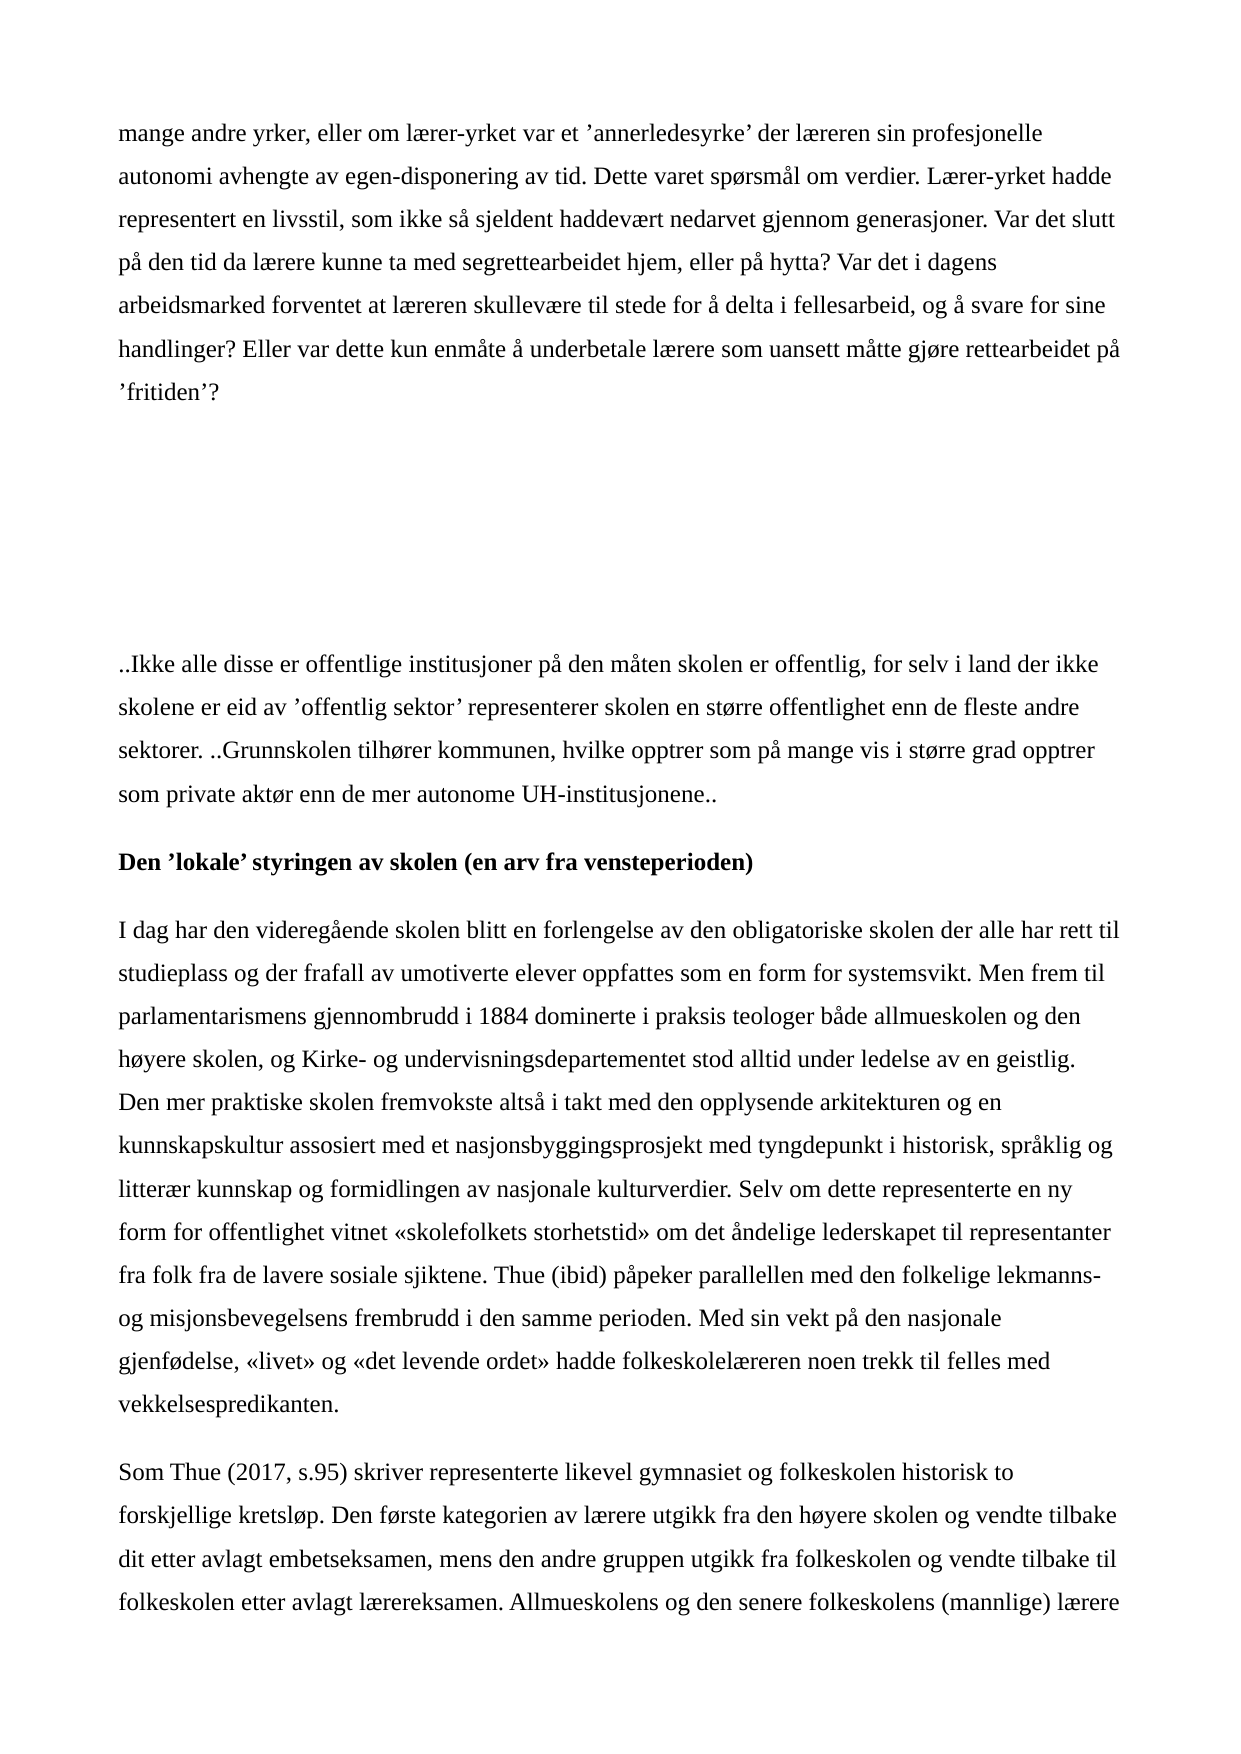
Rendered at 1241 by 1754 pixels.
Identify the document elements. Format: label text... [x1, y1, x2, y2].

text mange andre yrker, eller om lærer-yrket var et ’annerledesyrke’ der læreren sin profesjonelle autonomi avhengte av egen-disponering av tid. Dette varet spørsmål om verdier. Lærer-yrket hadde representert en livsstil, som ikke så sjeldent haddevært nedarvet gjennom generasjoner. Var det slutt på den tid da lærere kunne ta med segrettearbeidet hjem, eller på hytta? Var det i dagens arbeidsmarked forventet at læreren skullevære til stede for å delta i fellesarbeid, og å svare for sine handlinger? Eller var dette kun enmåte å underbetale lærere som uansett måtte gjøre rettearbeidet på ’fritiden’? [118, 118, 1122, 406]
text Den ’lokale’ styringen av skolen (en arv fra vensteperioden) [118, 847, 1122, 876]
text ..Ikke alle disse er offentlige institusjoner på den måten skolen er offentlig, for selv i land der ikke skolene er eid av ’offentlig sektor’ representerer skolen en større offentlighet enn de fleste andre sektorer. ..Grunnskolen tilhører kommunen, hvilke opptrer som på mange vis i større grad opptrer som private aktør enn de mer autonome UH-institusjonene.. [118, 649, 1122, 807]
text Som Thue (2017, s.95) skriver representerte likevel gymnasiet og folkeskolen historisk to forskjellige kretsløp. Den første kategorien av lærere utgikk fra den høyere skolen og vendte tilbake dit etter avlagt embetseksamen, mens den andre gruppen utgikk fra folkeskolen og vendte tilbake til folkeskolen etter avlagt lærereksamen. Allmueskolens og den senere folkeskolens (mannlige) lærere [118, 1457, 1122, 1616]
text I dag har den videregående skolen blitt en forlengelse av den obligatoriske skolen der alle har rett til studieplass og der frafall av umotiverte elever oppfattes som en form for systemsvikt. Men frem til parlamentarismens gjennombrudd i 1884 dominerte i praksis teologer både allmueskolen og den høyere skolen, og Kirke- og undervisningsdepartementet stod alltid under ledelse av en geistlig. Den mer praktiske skolen fremvokste altså i takt med den opplysende arkitekturen og en kunnskapskultur assosiert med et nasjonsbyggingsprosjekt med tyngdepunkt i historisk, språklig og litterær kunnskap og formidlingen av nasjonale kulturverdier. Selv om dette representerte en ny form for offentlighet vitnet «skolefolkets storhetstid» om det åndelige lederskapet til representanter fra folk fra de lavere sosiale sjiktene. Thue (ibid) påpeker parallellen med den folkelige lekmanns- og misjonsbevegelsens frembrudd i den samme perioden. Med sin vekt på den nasjonale gjenfødelse, «livet» og «det levende ordet» hadde folkeskolelæreren noen trekk til felles med vekkelsespredikanten. [118, 915, 1122, 1418]
